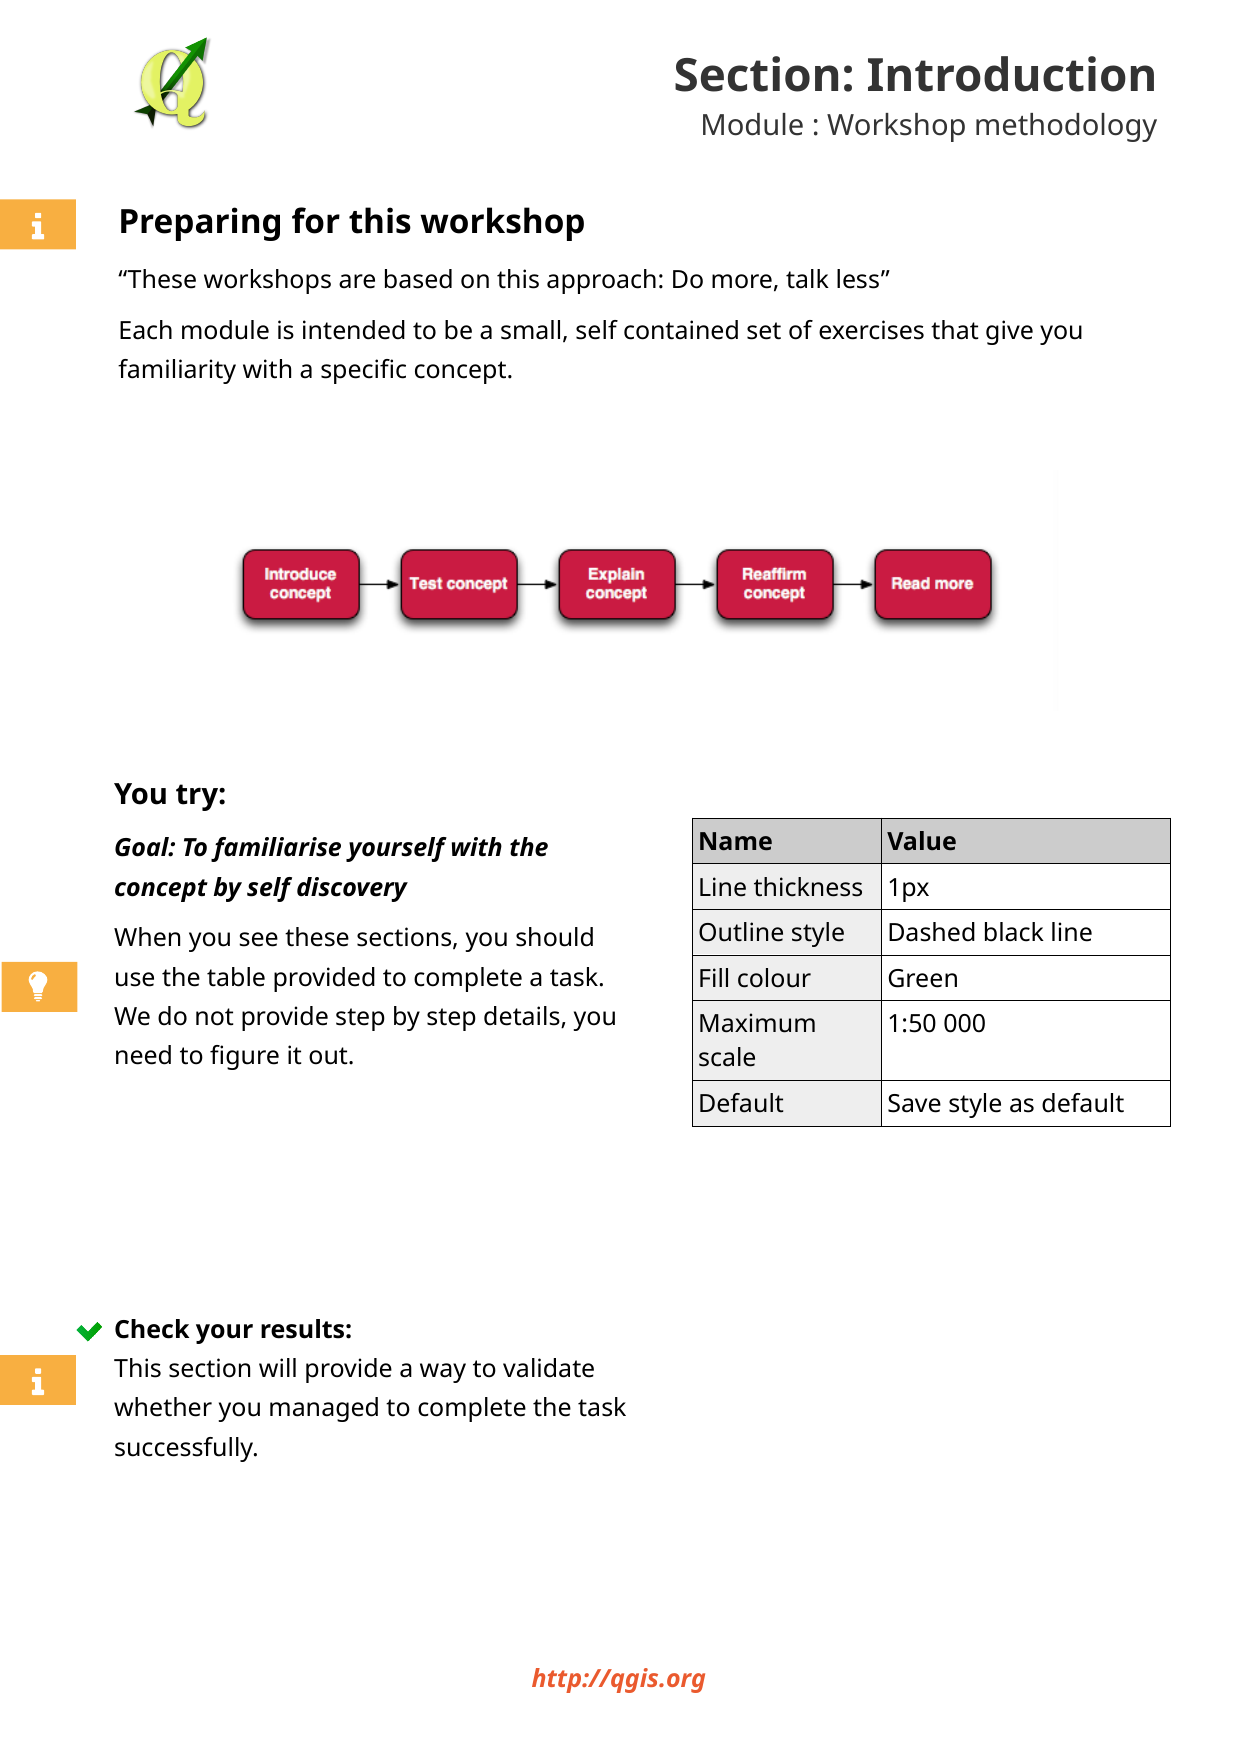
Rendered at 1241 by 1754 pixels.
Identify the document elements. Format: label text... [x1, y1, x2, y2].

table_cell 1:50 000 [882, 1001, 1170, 1080]
picture [181, 470, 1059, 711]
table_cell Green [882, 956, 1170, 1000]
table_cell Save style as default [882, 1081, 1170, 1126]
table_cell 1px [882, 864, 1170, 909]
table_cell Fill colour [693, 956, 881, 1000]
table_header Name [693, 819, 881, 863]
text “These workshops are based on this approach: Do more, talk less” [118, 262, 1122, 296]
table_cell Default [693, 1081, 881, 1126]
subtitle Preparing for this workshop [118, 198, 1122, 243]
table_header Value [882, 819, 1170, 863]
picture [126, 35, 222, 131]
table_cell Line thickness [693, 864, 881, 909]
table_cell Maximum scale [693, 1001, 881, 1080]
text Each module is intended to be a small, self contained set of exercises that give you familiarity with a specific concept. [118, 313, 1122, 425]
table_cell Outline style [693, 910, 881, 954]
table_cell Dashed black line [882, 910, 1170, 954]
